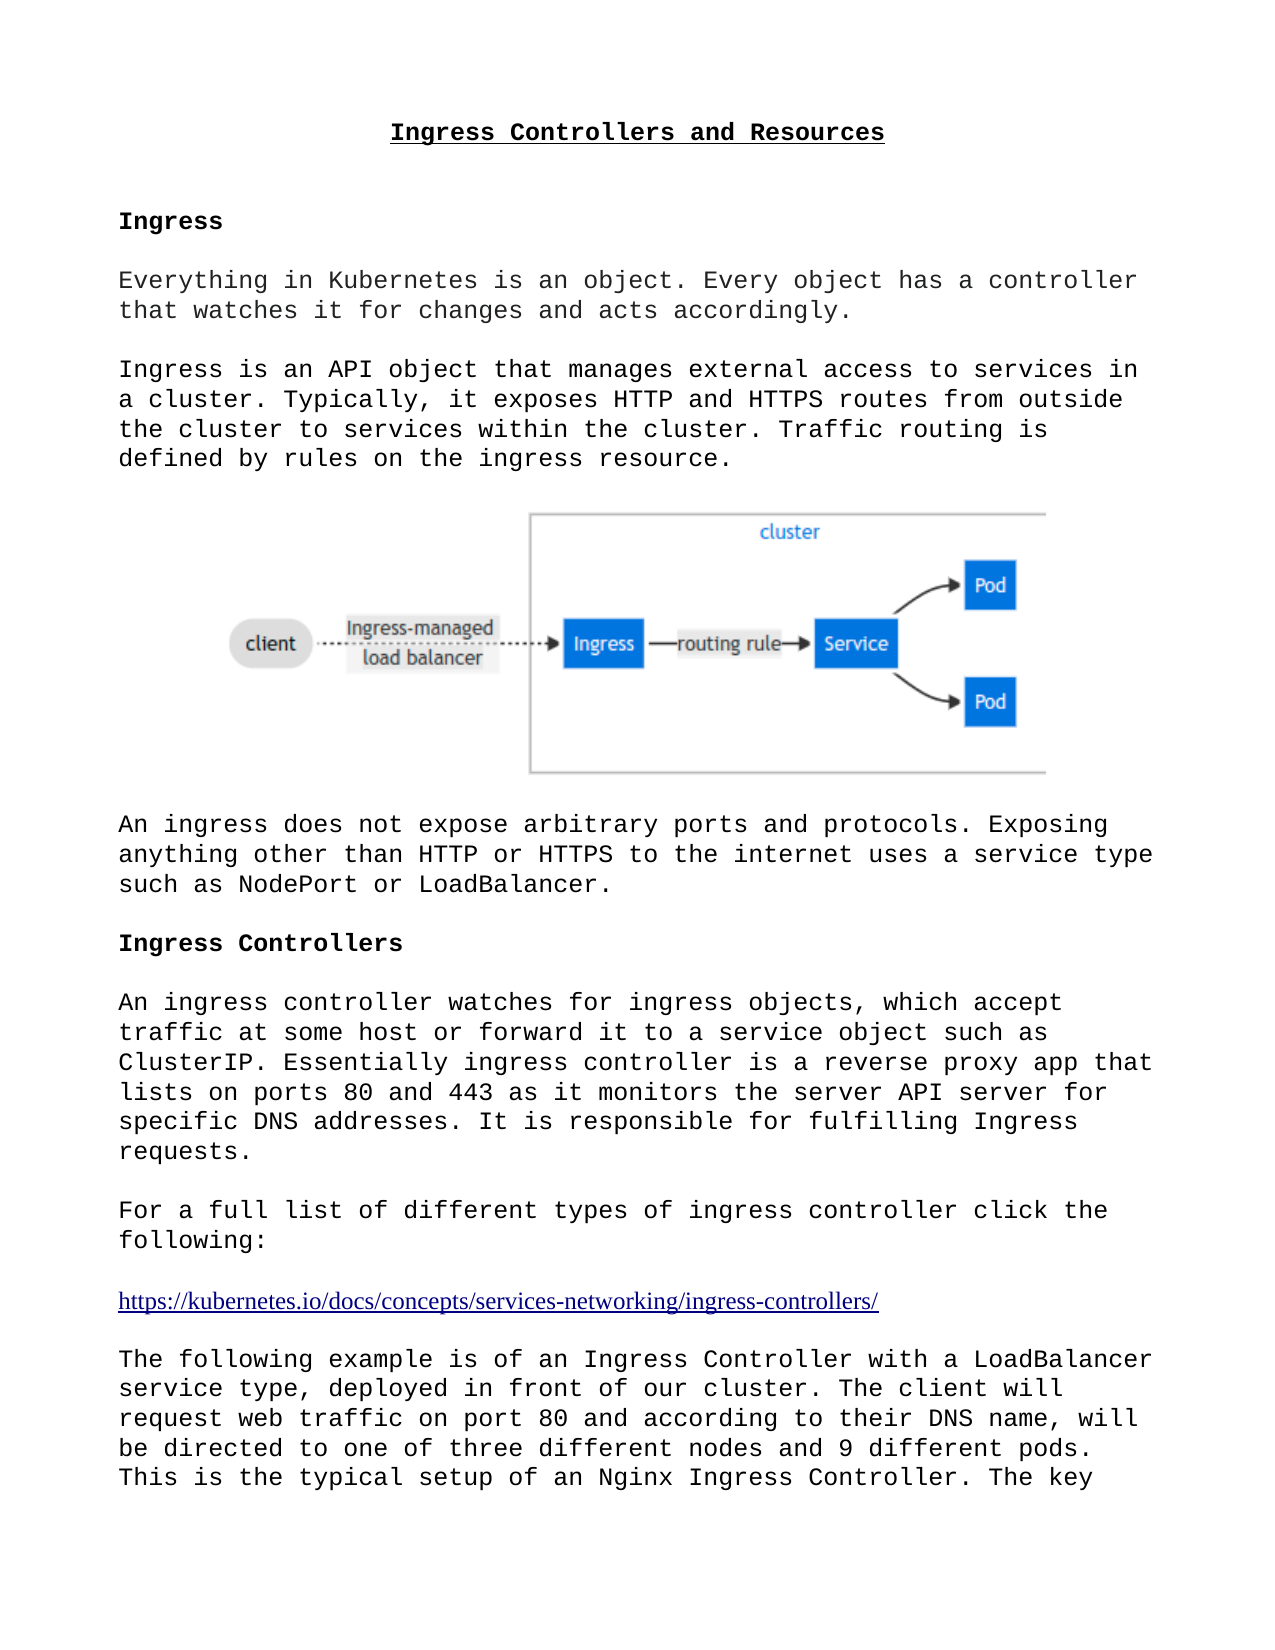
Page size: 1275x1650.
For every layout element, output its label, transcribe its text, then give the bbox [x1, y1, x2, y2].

text An ingress controller watches for ingress objects, which accept traffic at some host or forward it to a service object such as ClusterIP. Essentially ingress controller is a reverse proxy app that lists on ports 80 and 443 as it monitors the server API server for specific DNS addresses. It is responsible for fulfilling Ingress requests. For a full list of different types of ingress controller click the following: [118, 989, 1157, 1256]
text Ingress Controllers [118, 929, 1157, 959]
text Ingress is an API object that manages external access to services in a cluster. Typically, it exposes HTTP and HTTPS routes from outside the cluster to services within the cluster. Traffic routing is defined by rules on the ingress resource. [118, 356, 1157, 474]
text Everything in Kubernetes is an object. Every object has a controller that watches it for changes and acts accordingly. [118, 267, 1157, 326]
text An ingress does not expose arbitrary ports and protocols. Exposing anything other than HTTP or HTTPS to the internet uses a service type such as NodePort or LoadBalancer. [118, 811, 1157, 899]
text The following example is of an Ingress Controller with a LoadBalancer service type, deployed in front of our cluster. The client will request web traffic on port 80 and according to their DNS name, will be directed to one of three different nodes and 9 different pods. This is the typical setup of an Nginx Ingress Controller. The key [118, 1315, 1157, 1493]
text Ingress [118, 207, 1157, 237]
text Ingress Controllers and Resources [118, 118, 1157, 148]
picture [228, 504, 1047, 783]
text https://kubernetes.io/docs/concepts/services-networking/ingress-controllers/ [118, 1256, 1157, 1315]
